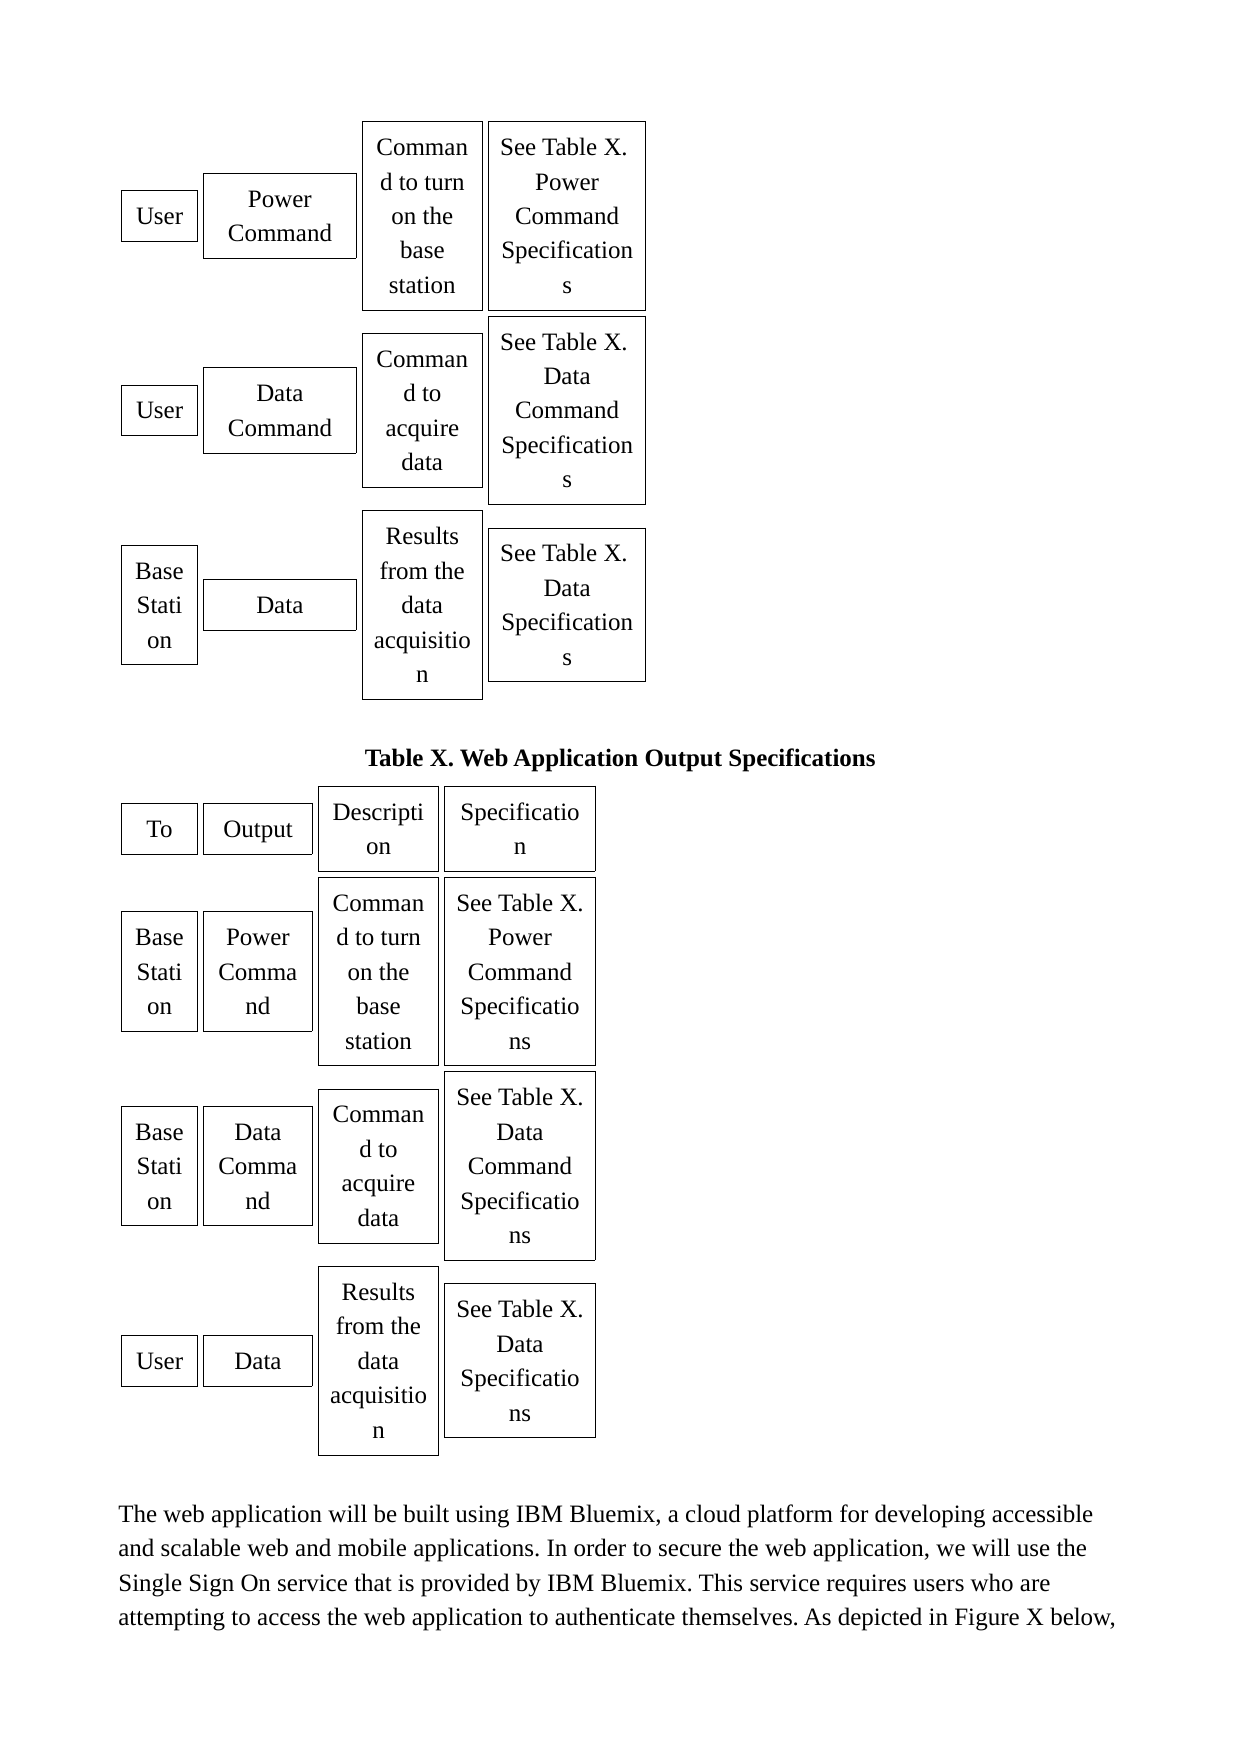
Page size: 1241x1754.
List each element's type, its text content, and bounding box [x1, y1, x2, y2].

table_cell Command to turn on the base station [359, 118, 485, 313]
table_cell Command to acquire data [315, 1069, 441, 1263]
table_cell See Table X. Data Specifications [441, 1263, 598, 1458]
table_cell Data [200, 1263, 315, 1458]
table_cell Results from the data acquisition [359, 507, 485, 702]
table_header Specification [441, 783, 598, 874]
table_cell Base Station [118, 874, 200, 1068]
table_cell Power Command [200, 874, 315, 1068]
table_cell See Table X. Power Command Specifications [441, 874, 598, 1068]
table_cell Command to turn on the base station [315, 874, 441, 1068]
table_cell User [118, 1263, 200, 1458]
table_cell User [118, 313, 200, 507]
table_cell See Table X. Data Command Specifications [441, 1069, 598, 1263]
table_header Output [200, 783, 315, 874]
table_cell Results from the data acquisition [315, 1263, 441, 1458]
table_cell Data Command [200, 313, 359, 507]
table_cell Command to acquire data [359, 313, 485, 507]
table_cell User [118, 118, 200, 313]
table_cell Base Station [118, 507, 200, 702]
table_header Description [315, 783, 441, 874]
table_cell See Table X. Data Command Specifications [485, 313, 648, 507]
table_cell See Table X. Power Command Specifications [485, 118, 648, 313]
table_cell Data Command [200, 1069, 315, 1263]
table_cell See Table X. Data Specifications [485, 507, 648, 702]
text The web application will be built using IBM Bluemix, a cloud platform for developing accessible and scalable web and mobile applications. In order to secure the web application, we will use the Single Sign On service that is provided by IBM Bluemix. This service requires users who are attempting to access the web application to authenticate themselves. As depicted in Figure X below, [118, 1499, 1122, 1631]
text Table X. Web Application Output Specifications [118, 743, 1122, 772]
table_header To [118, 783, 200, 874]
table_cell Data [200, 507, 359, 702]
table_cell Base Station [118, 1069, 200, 1263]
table_cell Power Command [200, 118, 359, 313]
